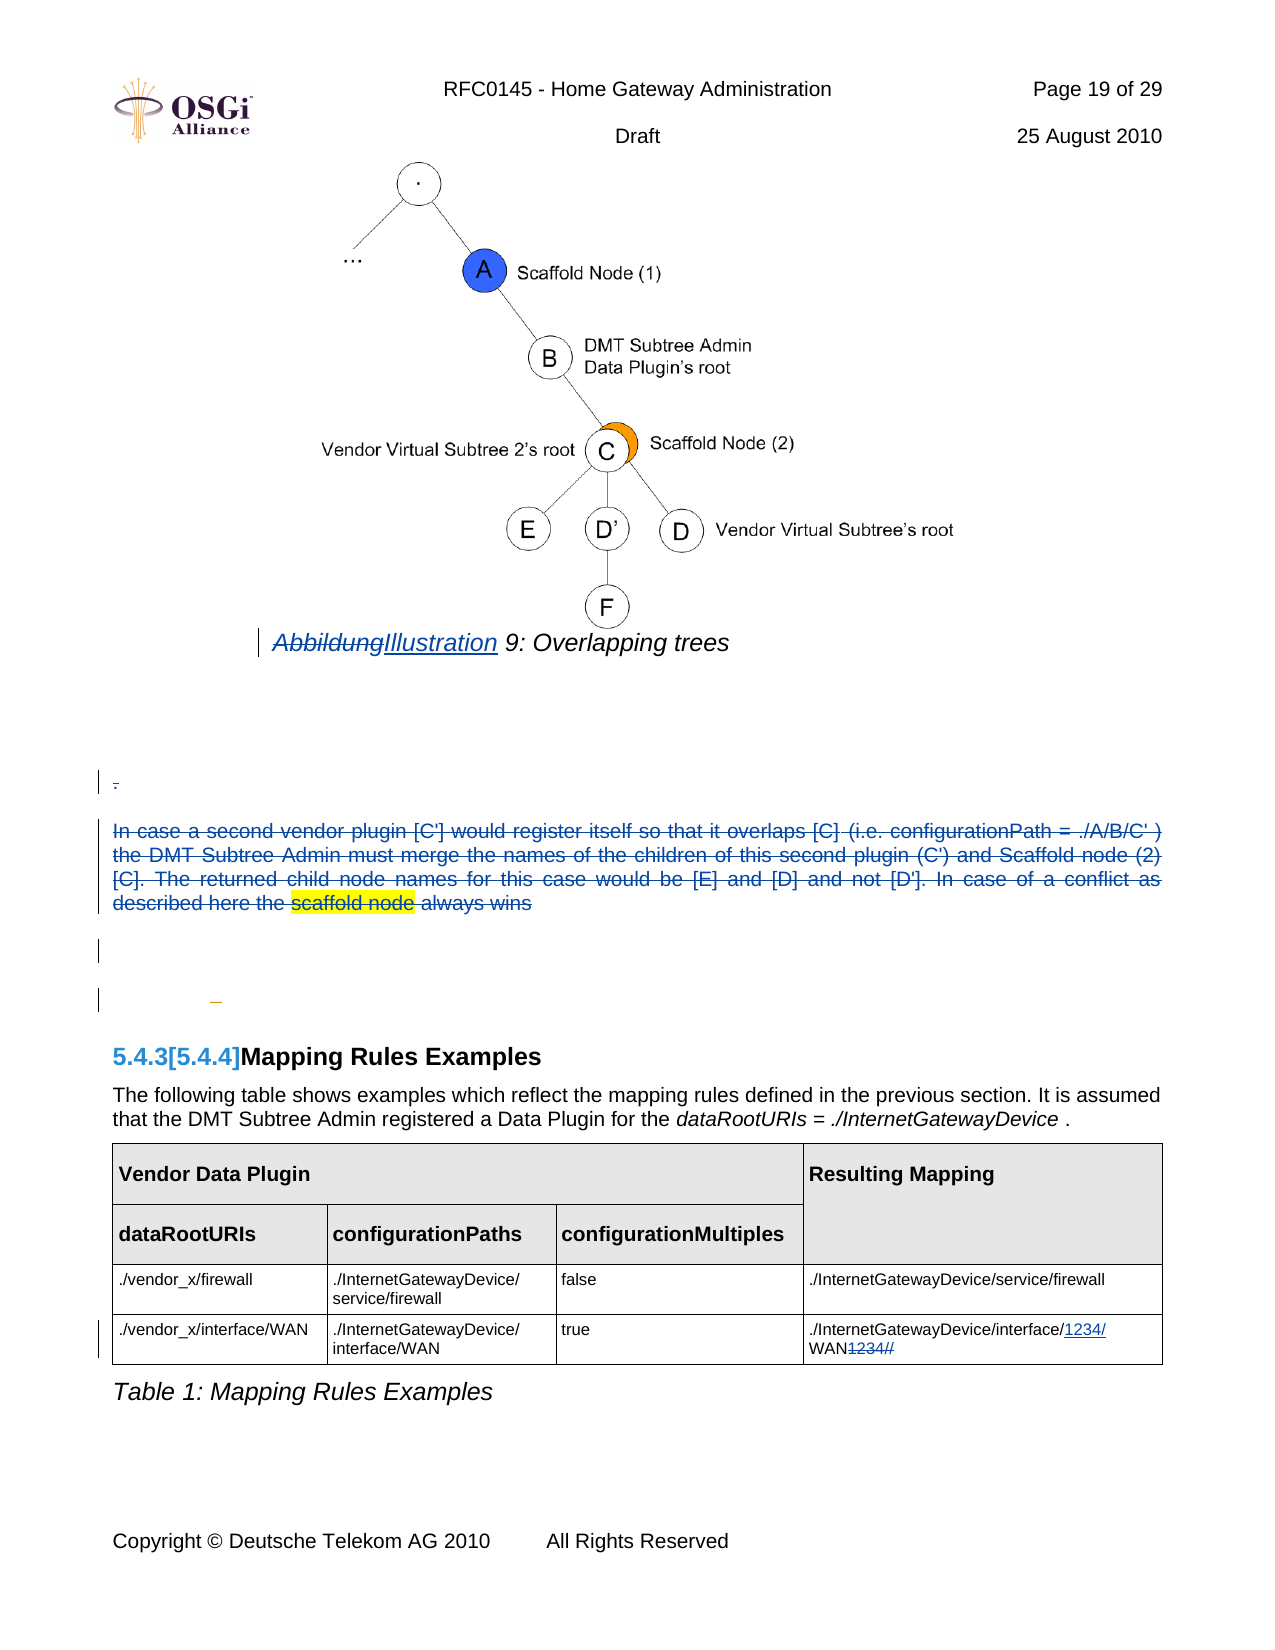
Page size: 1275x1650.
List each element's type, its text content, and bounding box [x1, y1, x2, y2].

table_cell configurationMultiples [557, 1205, 803, 1264]
picture [114, 78, 254, 143]
table_cell ./InternetGatewayDevice/service/firewall [328, 1265, 556, 1314]
table_cell ./InternetGatewayDevice/interface/WAN [328, 1315, 556, 1364]
subtitle Mapping Rules Examples [112, 1041, 1162, 1070]
table_cell ./vendor_x/firewall [113, 1265, 327, 1314]
table_cell ./InternetGatewayDevice/service/firewall [804, 1265, 1162, 1314]
picture [321, 158, 954, 629]
table_cell configurationPaths [328, 1205, 556, 1264]
table_cell dataRootURIs [113, 1205, 327, 1264]
table_cell ./InternetGatewayDevice/interface/1234/WAN [804, 1315, 1162, 1364]
table_header Vendor Data Plugin [113, 1144, 803, 1204]
table_cell false [557, 1265, 803, 1314]
text Illustration 9: Overlapping trees [272, 171, 1003, 657]
text Table 1: Mapping Rules Examples [112, 1377, 1162, 1405]
table_header Resulting Mapping [804, 1144, 1162, 1264]
text The following table shows examples which reflect the mapping rules defined in the previous section. It is assumed that the DMT Subtree Admin registered a Data Plugin for the dataRootURIs = ./InternetGatewayDevice . [112, 1083, 1162, 1131]
table_cell true [557, 1315, 803, 1364]
table_cell ./vendor_x/interface/WAN [113, 1315, 327, 1364]
